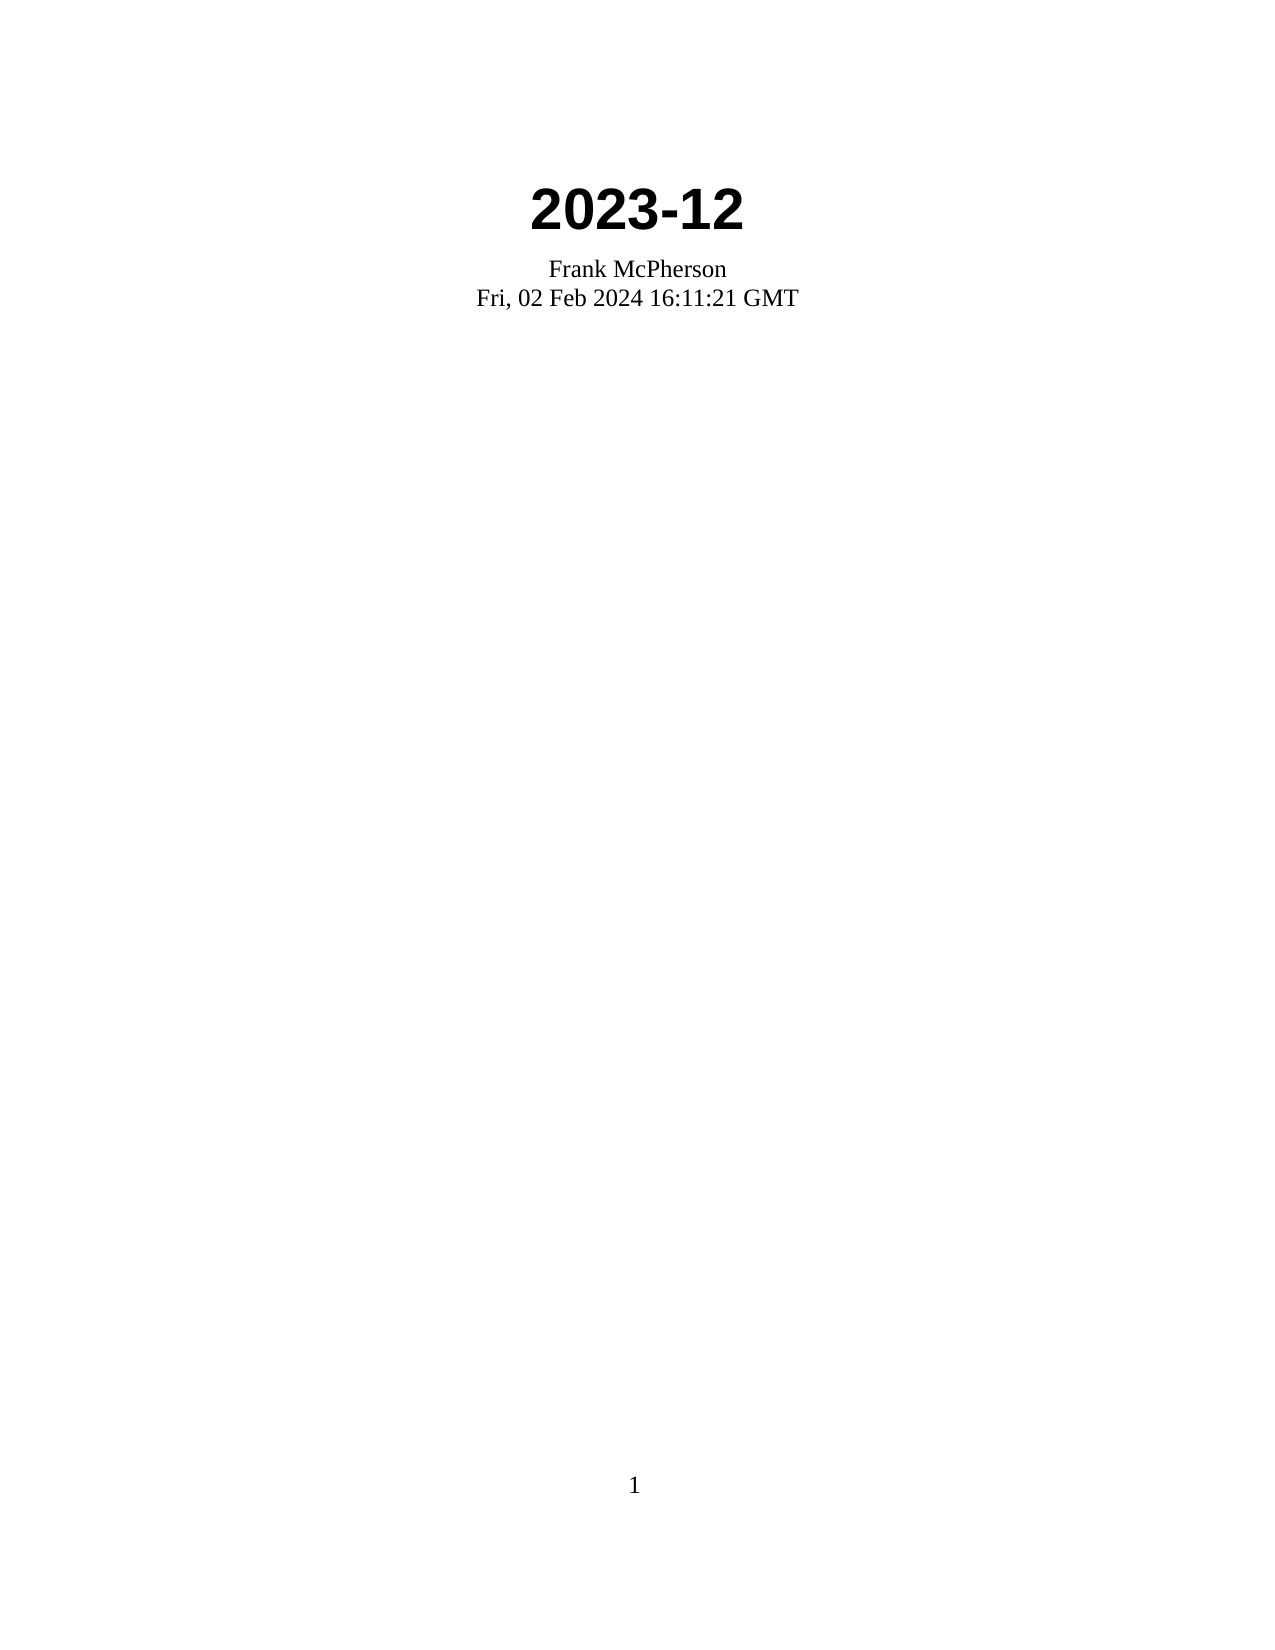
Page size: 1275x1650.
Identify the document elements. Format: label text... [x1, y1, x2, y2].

title 2023-12 [150, 175, 1125, 242]
text Fri, 02 Feb 2024 16:11:21 GMT [150, 283, 1125, 312]
text Frank McPherson [150, 254, 1125, 283]
